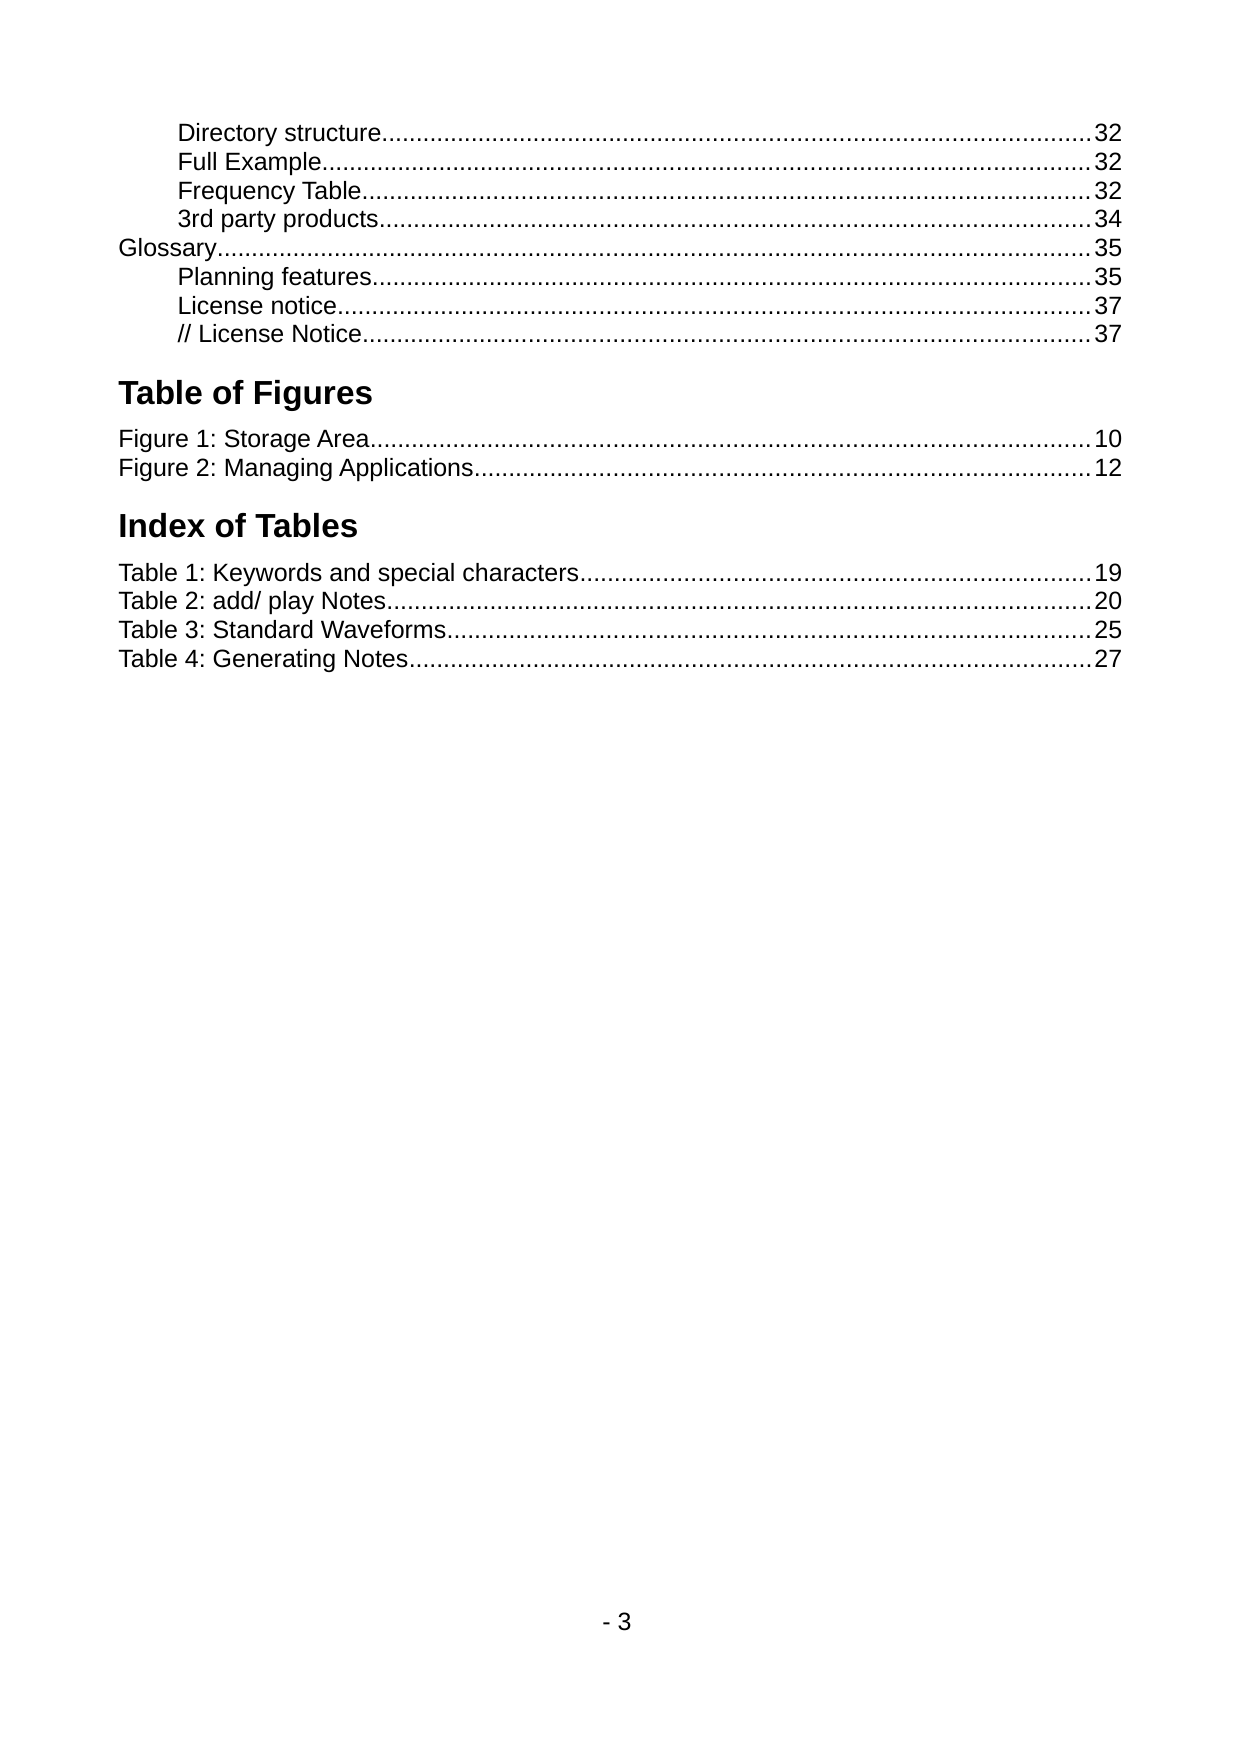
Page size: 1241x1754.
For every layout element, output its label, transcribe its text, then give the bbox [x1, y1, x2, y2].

text Figure 1: Storage Area 10 [118, 424, 1122, 453]
text Full Example 32 [177, 147, 1122, 176]
text Figure 2: Managing Applications 12 [118, 453, 1122, 482]
text Frequency Table 32 [177, 176, 1122, 204]
text // License Notice 37 [177, 319, 1122, 348]
subtitle Index of Tables [118, 507, 1122, 545]
text Table 1: Keywords and special characters 19 [118, 557, 1122, 586]
text Planning features 35 [177, 262, 1122, 291]
text License notice 37 [177, 291, 1122, 319]
text 3rd party products 34 [177, 204, 1122, 233]
text Directory structure 32 [177, 118, 1122, 147]
subtitle Table of Figures [118, 373, 1122, 412]
text Glossary 35 [118, 233, 1122, 262]
text Table 4: Generating Notes 27 [118, 644, 1122, 672]
text Table 2: add/ play Notes 20 [118, 586, 1122, 615]
text Table 3: Standard Waveforms 25 [118, 615, 1122, 644]
